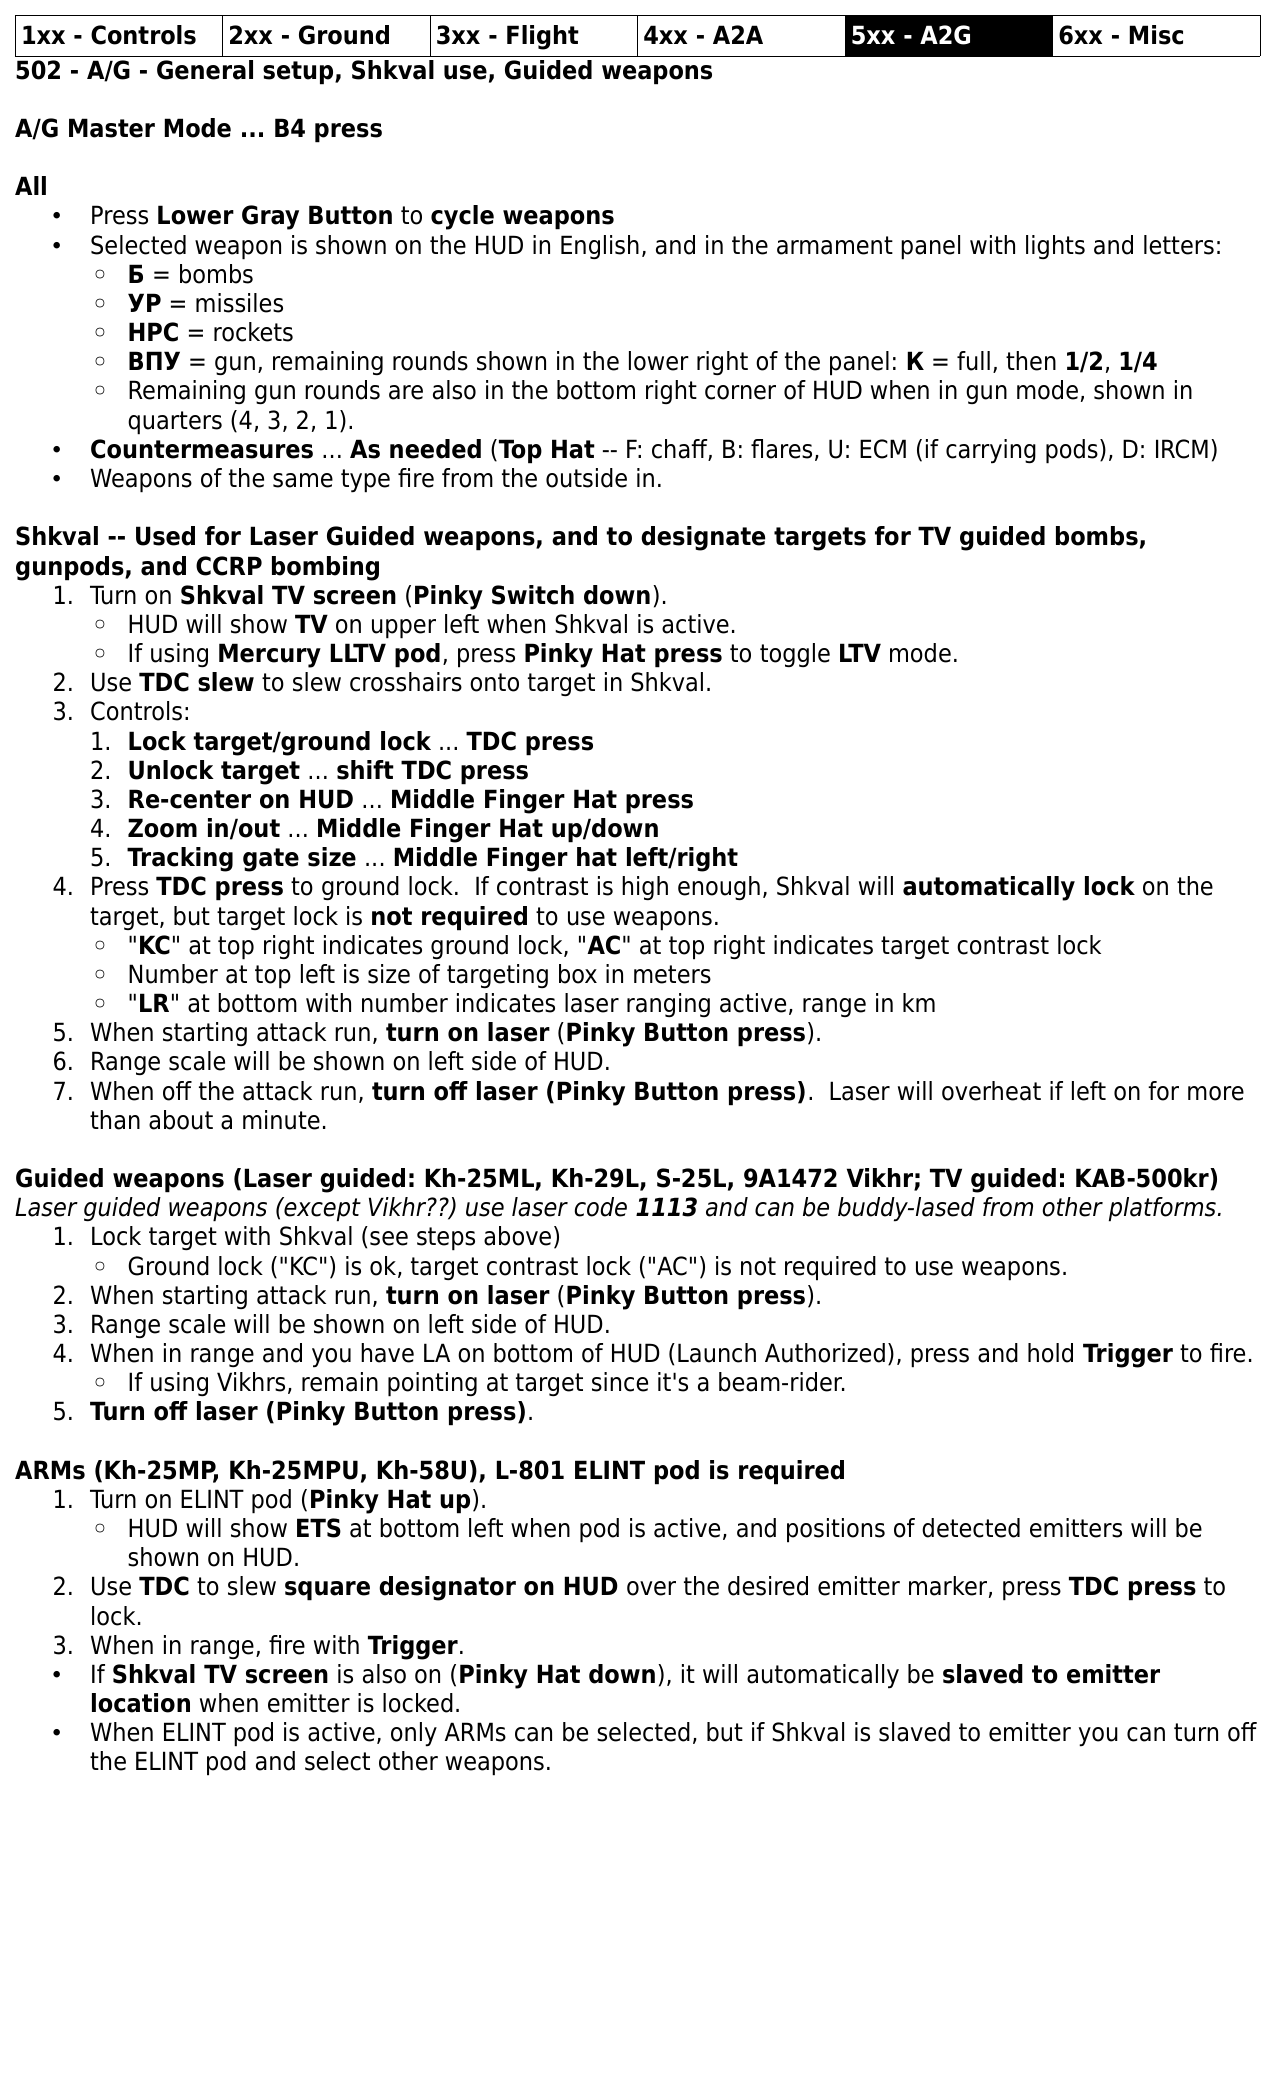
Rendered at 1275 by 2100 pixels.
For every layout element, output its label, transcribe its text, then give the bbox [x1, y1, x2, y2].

list Re-center on HUD ... Middle Finger Hat press [90, 785, 1260, 814]
list Turn on Shkval TV screen (Pinky Switch down). [52, 581, 1260, 610]
list When off the attack run, turn off laser (Pinky Button press). Laser will overheat if left on for more than about a minute. [52, 1077, 1260, 1135]
list УР = missiles [90, 289, 1260, 318]
list НРС = rockets [90, 318, 1260, 347]
list Countermeasures ... As needed (Top Hat -- F: chaff, B: flares, U: ECM (if carrying pods), D: IRCM) [52, 435, 1260, 464]
list When starting attack run, turn on laser (Pinky Button press). [52, 1018, 1260, 1047]
list Range scale will be shown on left side of HUD. [52, 1310, 1260, 1339]
text A/G Master Mode ... B4 press [15, 114, 1260, 143]
list Unlock target ... shift TDC press [90, 756, 1260, 785]
table_header 1xx - Controls [16, 16, 222, 56]
list Press TDC press to ground lock. If contrast is high enough, Shkval will automatically lock on the target, but target lock is not required to use weapons. [52, 872, 1260, 931]
table_header 2xx - Ground [223, 16, 430, 56]
list If using Vikhrs, remain pointing at target since it's a beam-rider. [90, 1368, 1260, 1397]
list When ELINT pod is active, only ARMs can be selected, but if Shkval is slaved to emitter you can turn off the ELINT pod and select other weapons. [52, 1718, 1260, 1777]
text 502 - A/G - General setup, Shkval use, Guided weapons [15, 57, 1260, 85]
list Controls: [52, 697, 1260, 727]
list Press Lower Gray Button to cycle weapons [52, 202, 1260, 231]
list HUD will show TV on upper left when Shkval is active. [90, 610, 1260, 639]
table_header 4xx - A2A [638, 16, 845, 56]
list Use TDC to slew square designator on HUD over the desired emitter marker, press TDC press to lock. [52, 1572, 1260, 1631]
text Guided weapons (Laser guided: Kh-25ML, Kh-29L, S-25L, 9A1472 Vikhr; TV guided: KAB-500kr) [15, 1164, 1260, 1193]
text ARMs (Kh-25MP, Kh-25MPU, Kh-58U), L-801 ELINT pod is required [15, 1456, 1260, 1485]
list Zoom in/out ... Middle Finger Hat up/down [90, 814, 1260, 843]
list When starting attack run, turn on laser (Pinky Button press). [52, 1281, 1260, 1310]
list If using Mercury LLTV pod, press Pinky Hat press to toggle LTV mode. [90, 639, 1260, 668]
list Remaining gun rounds are also in the bottom right corner of HUD when in gun mode, shown in quarters (4, 3, 2, 1). [90, 377, 1260, 435]
list Ground lock ("KC") is ok, target contrast lock ("AC") is not required to use weapons. [90, 1252, 1260, 1281]
list ВПУ = gun, remaining rounds shown in the lower right of the panel: К = full, then 1/2, 1/4 [90, 347, 1260, 377]
list Turn on ELINT pod (Pinky Hat up). [52, 1485, 1260, 1514]
list When in range, fire with Trigger. [52, 1631, 1260, 1660]
list If Shkval TV screen is also on (Pinky Hat down), it will automatically be slaved to emitter location when emitter is locked. [52, 1660, 1260, 1718]
list Weapons of the same type fire from the outside in. [52, 464, 1260, 493]
list Б = bombs [90, 260, 1260, 289]
list Lock target/ground lock ... TDC press [90, 727, 1260, 756]
list Tracking gate size ... Middle Finger hat left/right [90, 843, 1260, 872]
list HUD will show ETS at bottom left when pod is active, and positions of detected emitters will be shown on HUD. [90, 1514, 1260, 1572]
table_header 3xx - Flight [431, 16, 637, 56]
text Shkval -- Used for Laser Guided weapons, and to designate targets for TV guided bombs, gunpods, and CCRP bombing [15, 522, 1260, 581]
list Selected weapon is shown on the HUD in English, and in the armament panel with lights and letters: [52, 231, 1260, 260]
list "KC" at top right indicates ground lock, "AC" at top right indicates target contrast lock [90, 931, 1260, 960]
list Use TDC slew to slew crosshairs onto target in Shkval. [52, 668, 1260, 697]
table_header 5xx - A2G [846, 16, 1052, 56]
list Range scale will be shown on left side of HUD. [52, 1047, 1260, 1077]
list When in range and you have LA on bottom of HUD (Launch Authorized), press and hold Trigger to fire. [52, 1339, 1260, 1368]
table_header 6xx - Misc [1053, 16, 1260, 56]
list Number at top left is size of targeting box in meters [90, 960, 1260, 989]
list Lock target with Shkval (see steps above) [52, 1222, 1260, 1252]
list "LR" at bottom with number indicates laser ranging active, range in km [90, 989, 1260, 1018]
list Turn off laser (Pinky Button press). [52, 1397, 1260, 1427]
text Laser guided weapons (except Vikhr??) use laser code 1113 and can be buddy-lased from other platforms. [15, 1193, 1260, 1222]
text All [15, 172, 1260, 202]
